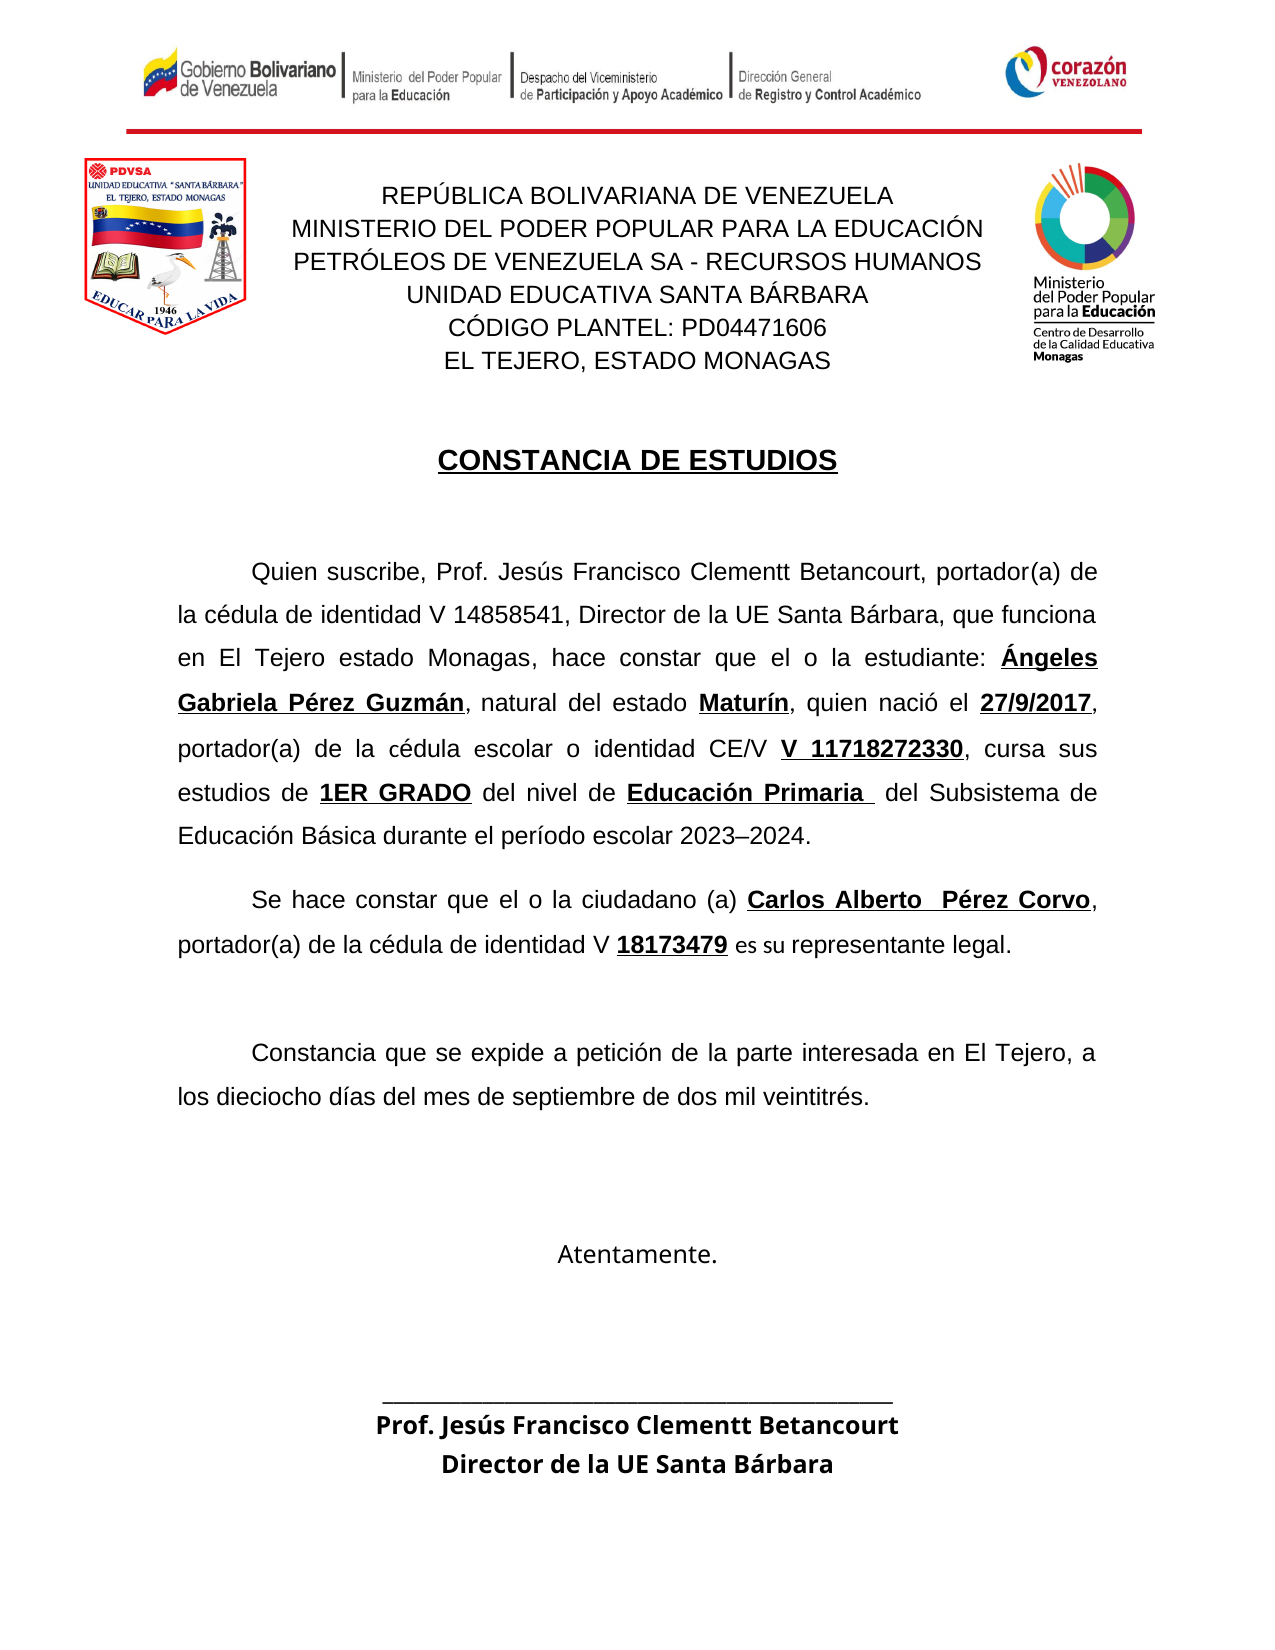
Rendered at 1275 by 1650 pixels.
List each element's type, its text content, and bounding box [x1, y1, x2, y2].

subtitle MINISTERIO DEL PODER POPULAR PARA LA EDUCACIÓN [252, 214, 978, 242]
subtitle CONSTANCIA DE ESTUDIOS [177, 443, 1098, 476]
text Constancia que se expide a petición de la parte interesada en El Tejero, a los dieciocho días del mes de septiembre de dos mil veintitrés. [177, 1038, 1098, 1110]
text UNIDAD EDUCATIVA SANTA BÁRBARA [252, 280, 978, 308]
subtitle REPÚBLICA BOLIVARIANA DE VENEZUELA [252, 181, 978, 209]
picture [978, 153, 1200, 377]
subtitle PETRÓLEOS DE VENEZUELA SA - RECURSOS HUMANOS [252, 247, 978, 275]
text Se hace constar que el o la ciudadano (a) Carlos Alberto Pérez Corvo, portador(a) de la cédula de identidad V 18173479 es su representante legal. [177, 885, 1098, 959]
text CÓDIGO PLANTEL: PD04471606 [177, 313, 978, 341]
text Atentamente. [177, 1237, 1098, 1271]
text EL TEJERO, ESTADO MONAGAS [177, 346, 978, 374]
text Prof. Jesús Francisco Clementt Betancourt [177, 1407, 1098, 1441]
picture [79, 158, 252, 335]
text ______________________________________________ [177, 1373, 1098, 1407]
picture [126, 11, 1142, 134]
text Director de la UE Santa Bárbara [177, 1447, 1098, 1481]
text Quien suscribe, Prof. Jesús Francisco Clementt Betancourt, portador(a) de la cédula de identidad V 14858541, Director de la UE Santa Bárbara, que funciona en El Tejero estado Monagas, hace constar que el o la estudiante: Ángeles Gabriela Pérez Guzmán, natural del estado Maturín, quien nació el 27/9/2017, portador(a) de la cédula escolar o identidad CE/V V 11718272330, cursa sus estudios de 1ER GRADO del nivel de Educación Primaria del Subsistema de Educación Básica durante el período escolar 2023–2024. [177, 557, 1098, 849]
